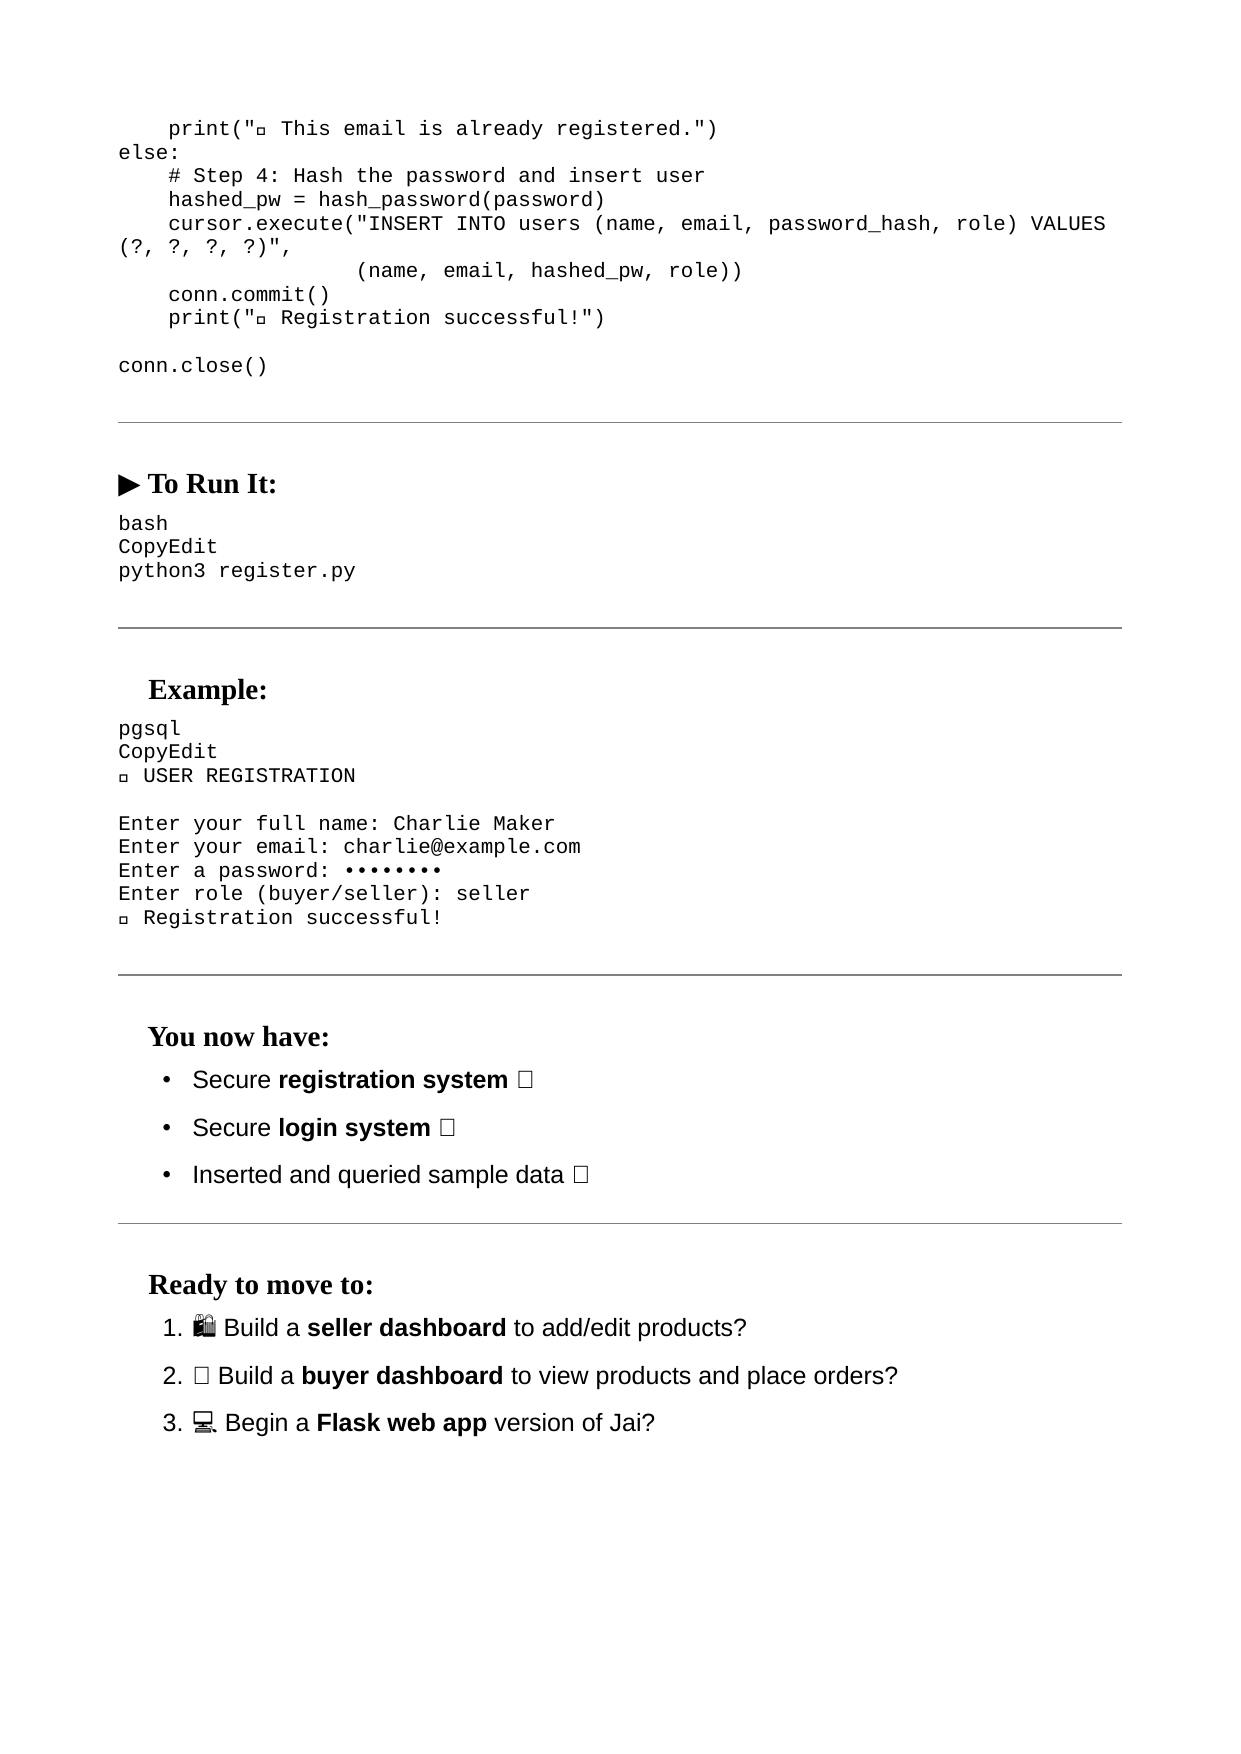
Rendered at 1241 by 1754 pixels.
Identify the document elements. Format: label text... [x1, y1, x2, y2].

text python3 register.py [118, 560, 1122, 583]
subtitle 🧪 Example: [118, 672, 1122, 705]
text (name, email, hashed_pw, role)) [118, 260, 1122, 284]
list 💻 Begin a Flask web app version of Jai? [162, 1408, 1122, 1437]
text pgsql [118, 718, 1122, 742]
text Enter your email: charlie@example.com [118, 836, 1122, 860]
list 🛍️ Build a seller dashboard to add/edit products? [162, 1313, 1122, 1342]
text CopyEdit [118, 536, 1122, 560]
text else: [118, 142, 1122, 165]
text Enter a password: •••••••• [118, 860, 1122, 883]
list 🧾 Build a buyer dashboard to view products and place orders? [162, 1361, 1122, 1389]
text CopyEdit [118, 742, 1122, 765]
text ✅ Registration successful! [118, 907, 1122, 931]
text conn.close() [118, 354, 1122, 378]
text cursor.execute("INSERT INTO users (name, email, password_hash, role) VALUES (?, ?, ?, ?)", [118, 213, 1122, 260]
text conn.commit() [118, 284, 1122, 307]
text Enter role (buyer/seller): seller [118, 883, 1122, 907]
text Enter your full name: Charlie Maker [118, 812, 1122, 836]
text print("❌ This email is already registered.") [118, 118, 1122, 142]
subtitle 🔜 Ready to move to: [118, 1267, 1122, 1301]
subtitle ▶️ To Run It: [118, 467, 1122, 500]
list Secure registration system ✅ [162, 1065, 1122, 1094]
list Secure login system ✅ [162, 1113, 1122, 1142]
subtitle ✅ You now have: [118, 1019, 1122, 1053]
text # Step 4: Hash the password and insert user [118, 165, 1122, 189]
text bash [118, 513, 1122, 536]
text hashed_pw = hash_password(password) [118, 189, 1122, 213]
text 🔐 USER REGISTRATION [118, 765, 1122, 789]
text print("✅ Registration successful!") [118, 307, 1122, 331]
list Inserted and queried sample data ✅ [162, 1161, 1122, 1189]
